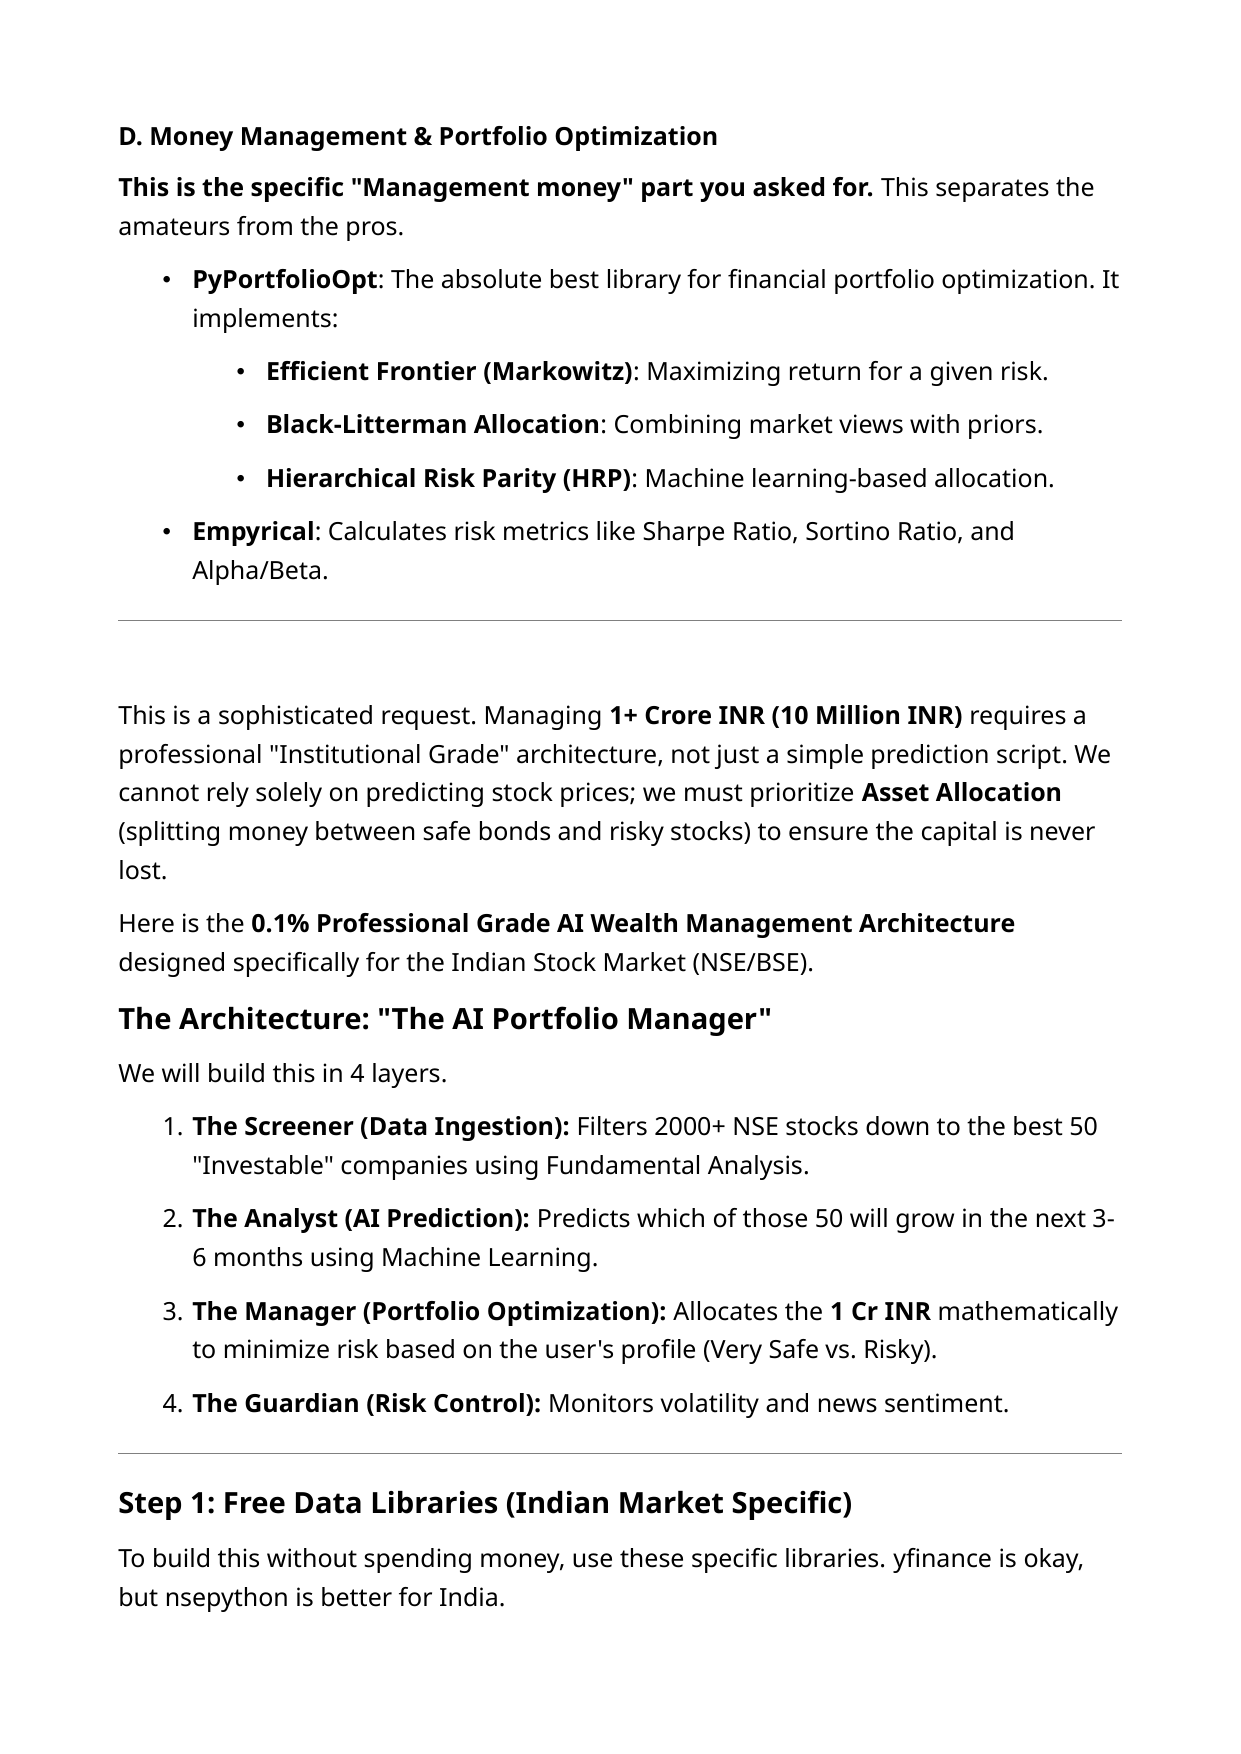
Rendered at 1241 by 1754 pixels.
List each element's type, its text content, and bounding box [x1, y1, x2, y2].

subtitle The Architecture: "The AI Portfolio Manager" [118, 998, 1122, 1038]
list The Analyst (AI Prediction): Predicts which of those 50 will grow in the next 3-6 months using Machine Learning. [162, 1201, 1122, 1274]
list The Screener (Data Ingestion): Filters 2000+ NSE stocks down to the best 50 "Investable" companies using Fundamental Analysis. [162, 1109, 1122, 1182]
text This is a sophisticated request. Managing 1+ Crore INR (10 Million INR) requires a professional "Institutional Grade" architecture, not just a simple prediction script. We cannot rely solely on predicting stock prices; we must prioritize Asset Allocation (splitting money between safe bonds and risky stocks) to ensure the capital is never lost. [118, 697, 1122, 887]
subtitle D. Money Management & Portfolio Optimization [118, 118, 1122, 152]
list PyPortfolioOpt: The absolute best library for financial portfolio optimization. It implements: [162, 261, 1122, 334]
text To build this without spending money, use these specific libraries. yfinance is okay, but nsepython is better for India. [118, 1541, 1122, 1613]
text This is the specific "Management money" part you asked for. This separates the amateurs from the pros. [118, 169, 1122, 242]
text We will build this in 4 layers. [118, 1056, 1122, 1090]
list The Guardian (Risk Control): Monitors volatility and news sentiment. [162, 1385, 1122, 1419]
list Black-Litterman Allocation: Combining market views with priors. [236, 407, 1122, 441]
list Empyrical: Calculates risk metrics like Sharpe Ratio, Sortino Ratio, and Alpha/Beta. [162, 513, 1122, 586]
text Here is the 0.1% Professional Grade AI Wealth Management Architecture designed specifically for the Indian Stock Market (NSE/BSE). [118, 906, 1122, 979]
subtitle Step 1: Free Data Libraries (Indian Market Specific) [118, 1483, 1122, 1522]
list The Manager (Portfolio Optimization): Allocates the 1 Cr INR mathematically to minimize risk based on the user's profile (Very Safe vs. Risky). [162, 1293, 1122, 1366]
list Efficient Frontier (Markowitz): Maximizing return for a given risk. [236, 353, 1122, 388]
list Hierarchical Risk Parity (HRP): Machine learning-based allocation. [236, 460, 1122, 494]
